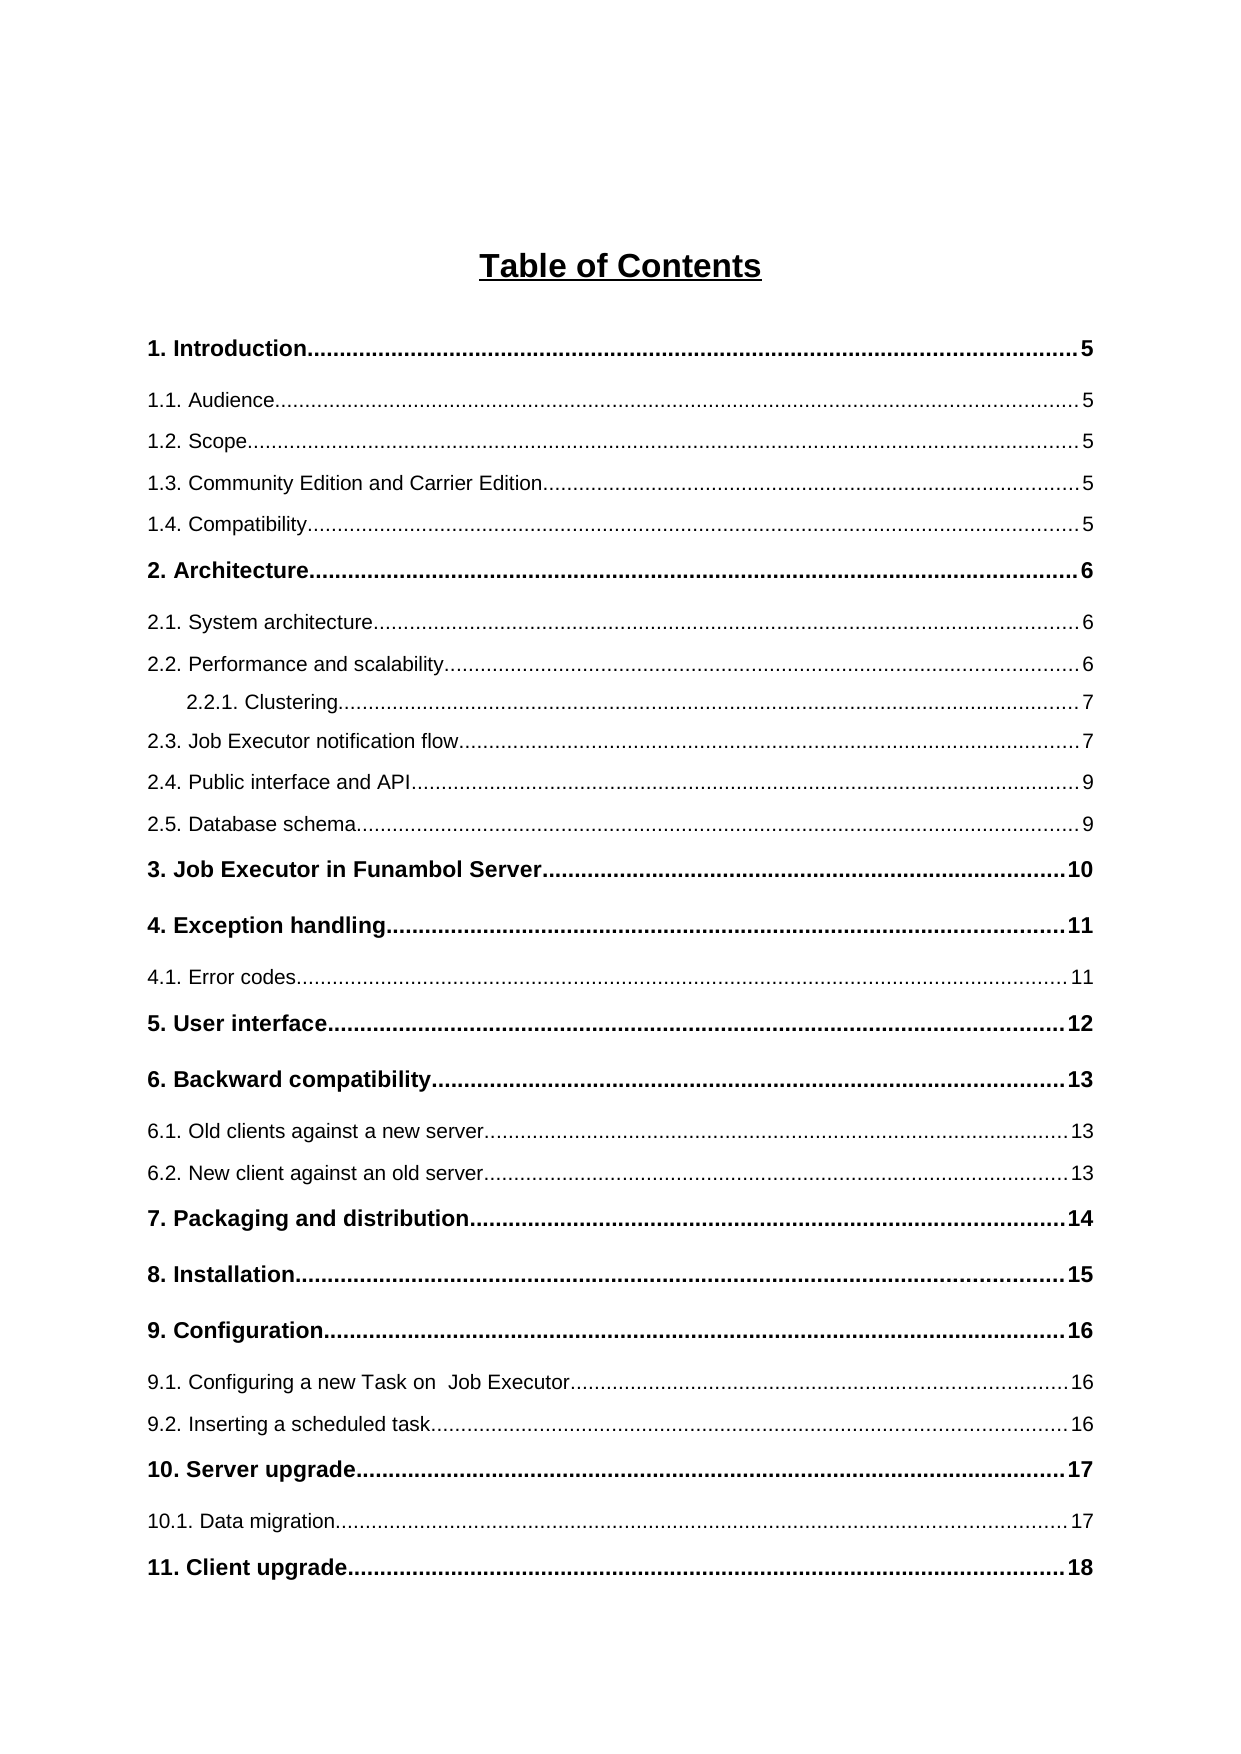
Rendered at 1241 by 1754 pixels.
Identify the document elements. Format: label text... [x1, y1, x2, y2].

text 8. Installation 15 [147, 1262, 1093, 1288]
text 6.1. Old clients against a new server 13 [147, 1119, 1093, 1143]
text 2. Architecture 6 [147, 557, 1093, 583]
text 2.5. Database schema 9 [147, 812, 1093, 836]
text 7. Packaging and distribution 14 [147, 1206, 1093, 1232]
text 2.4. Public interface and API 9 [147, 771, 1093, 794]
text 1.3. Community Edition and Carrier Edition 5 [147, 471, 1093, 495]
subtitle Table of Contents [147, 247, 1093, 284]
text 2.1. System architecture 6 [147, 610, 1093, 634]
text 10. Server upgrade 17 [147, 1457, 1093, 1483]
text 5. User interface 12 [147, 1010, 1093, 1036]
text 1. Introduction 5 [147, 335, 1093, 361]
text 1.2. Scope 5 [147, 430, 1093, 453]
text 2.2.1. Clustering 7 [186, 691, 1093, 714]
text 9.2. Inserting a scheduled task 16 [147, 1412, 1093, 1436]
text 2.3. Job Executor notification flow 7 [147, 729, 1093, 753]
text 4.1. Error codes 11 [147, 966, 1093, 989]
text 9. Configuration 16 [147, 1318, 1093, 1344]
text 1.4. Compatibility 5 [147, 513, 1093, 536]
text 6. Backward compatibility 13 [147, 1066, 1093, 1092]
text 1.1. Audience 5 [147, 388, 1093, 412]
text 2.2. Performance and scalability 6 [147, 652, 1093, 676]
text 9.1. Configuring a new Task on Job Executor 16 [147, 1371, 1093, 1394]
text 3. Job Executor in Funambol Server 10 [147, 857, 1093, 883]
text 10.1. Data migration 17 [147, 1510, 1093, 1533]
text 6.2. New client against an old server 13 [147, 1161, 1093, 1184]
text 11. Client upgrade 18 [147, 1554, 1093, 1581]
text 4. Exception handling 11 [147, 913, 1093, 939]
